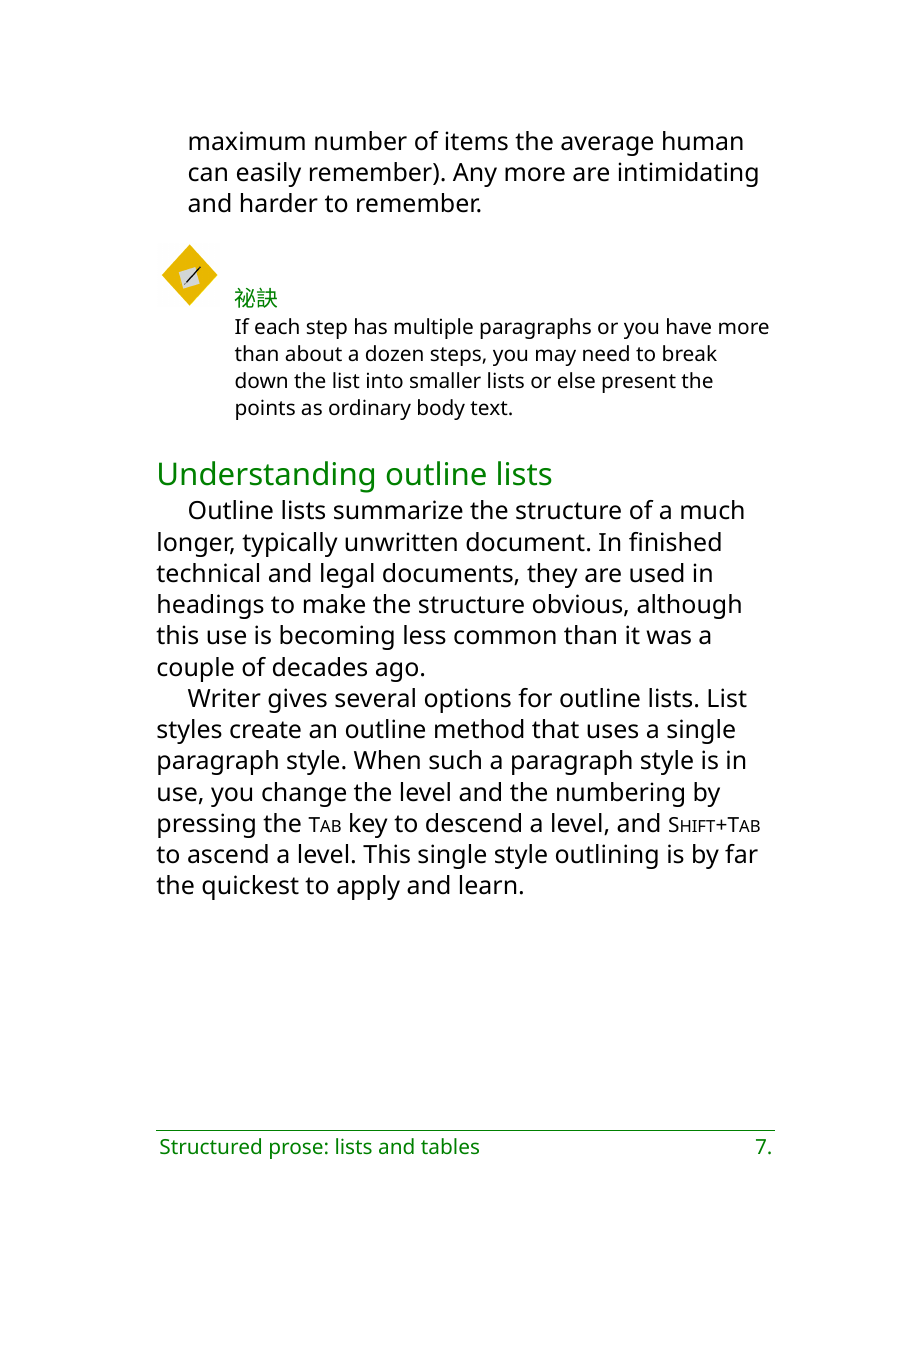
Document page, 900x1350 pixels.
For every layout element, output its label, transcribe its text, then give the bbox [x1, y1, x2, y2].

text If each step has multiple paragraphs or you have more than about a dozen steps, you may need to break down the list into smaller lists or else present the points as ordinary body text. [234, 312, 775, 421]
picture [157, 243, 220, 307]
text Outline lists summarize the structure of a much longer, typically unwritten document. In finished technical and legal documents, they are used in headings to make the structure obvious, although this use is becoming less common than it was a couple of decades ago. [156, 495, 775, 682]
subtitle Understanding outline lists [156, 452, 775, 495]
list 祕訣 [156, 243, 775, 312]
list maximum number of items the average human can easily remember). Any more are intimidating and harder to remember. [156, 125, 775, 219]
text Writer gives several options for outline lists. List styles create an outline method that uses a single paragraph style. When such a paragraph style is in use, you change the level and the numbering by pressing the Tab key to descend a level, and Shift+Tab to ascend a level. This single style outlining is by far the quickest to apply and learn. [156, 682, 775, 901]
